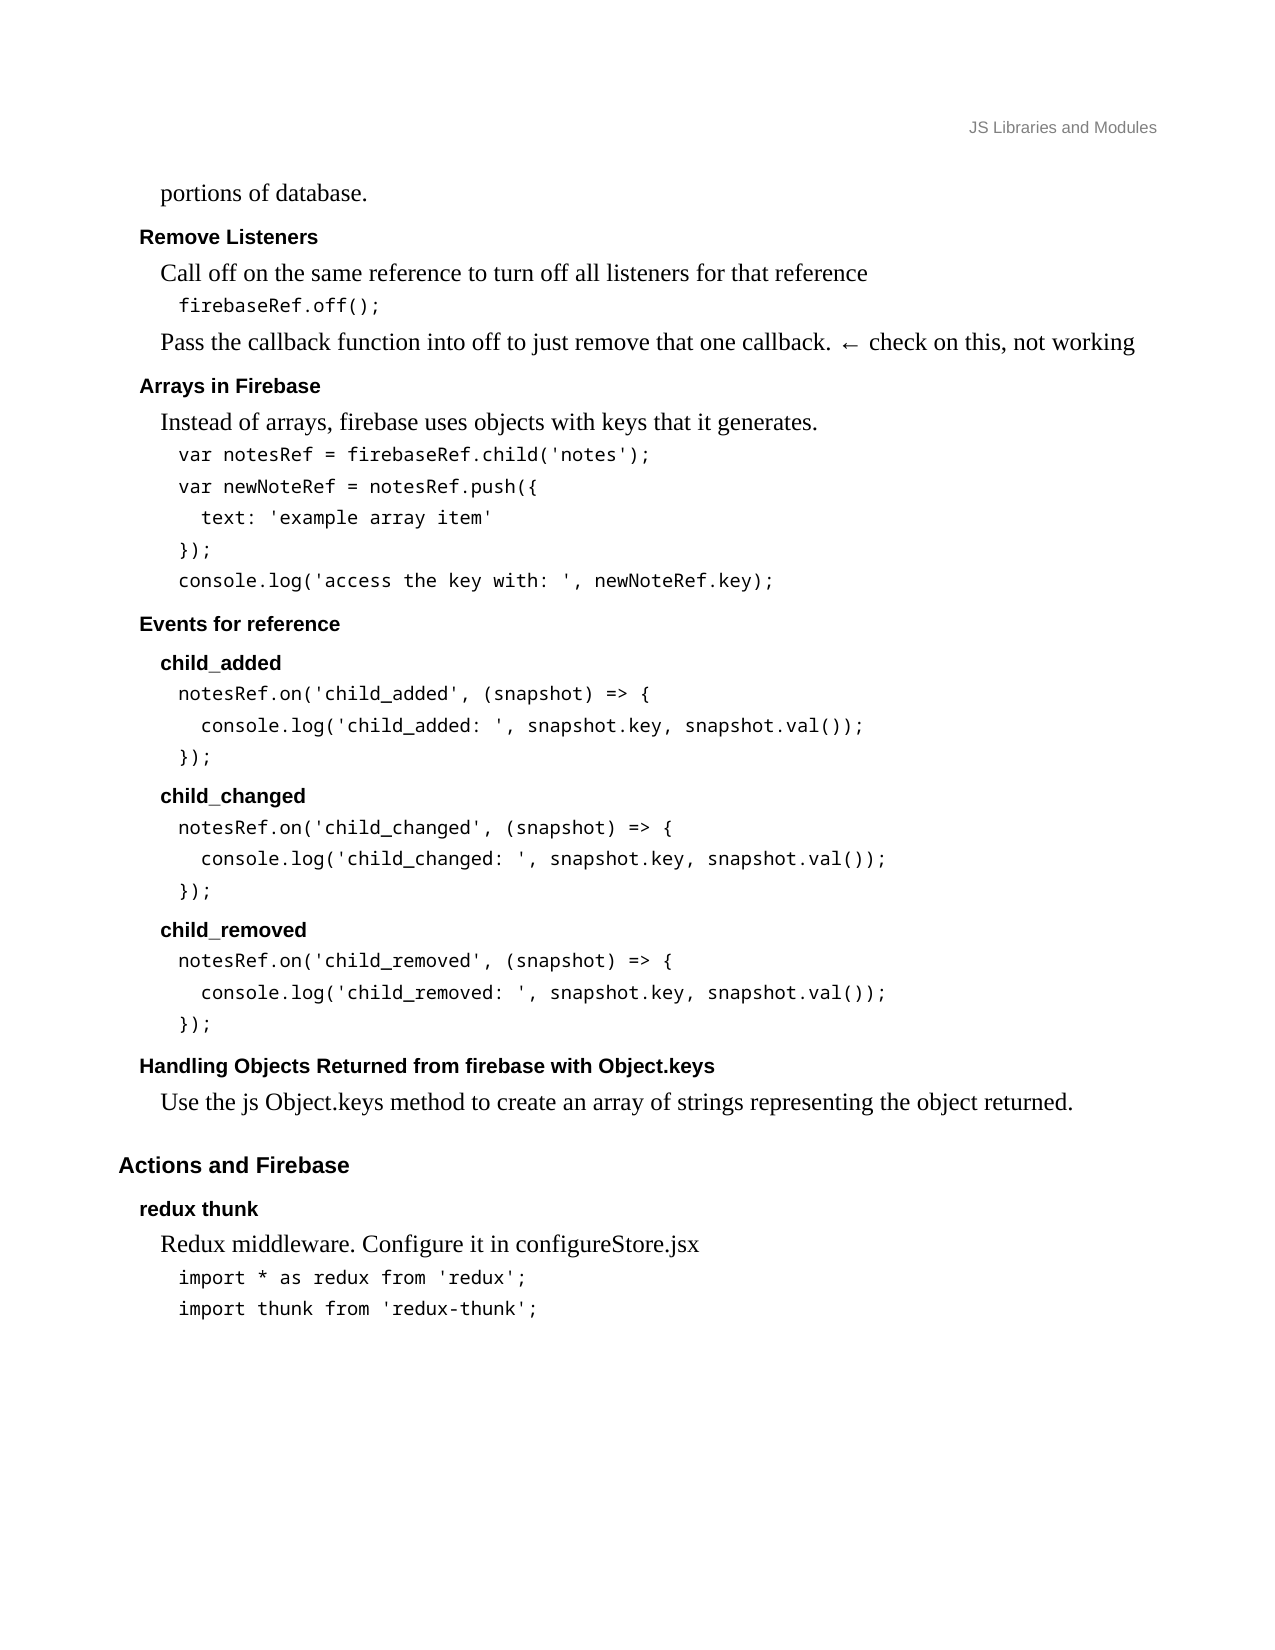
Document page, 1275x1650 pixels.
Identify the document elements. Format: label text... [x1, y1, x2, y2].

text console.log('child_removed: ', snapshot.key, snapshot.val()); [178, 979, 1157, 1005]
text Redux middleware. Configure it in configureStore.jsx [160, 1229, 1157, 1258]
subtitle redux thunk [139, 1196, 1157, 1220]
text notesRef.on('child_removed', (snapshot) => { [178, 948, 1157, 973]
text firebaseRef.off(); [178, 293, 1157, 318]
subtitle child_removed [160, 918, 1157, 942]
subtitle Arrays in Firebase [139, 374, 1157, 398]
subtitle Remove Listeners [139, 225, 1157, 249]
subtitle Handling Objects Returned from firebase with Object.keys [139, 1054, 1157, 1078]
text text: 'example array item' [178, 505, 1157, 530]
text Pass the callback function into off to just remove that one callback. ← check on this, not working [160, 327, 1157, 356]
text var newNoteRef = notesRef.push({ [178, 473, 1157, 499]
text }); [178, 1011, 1157, 1036]
text Instead of arrays, firebase uses objects with keys that it generates. [160, 407, 1157, 436]
text notesRef.on('child_added', (snapshot) => { [178, 680, 1157, 706]
text import thunk from 'redux-thunk'; [178, 1296, 1157, 1321]
text notesRef.on('child_changed', (snapshot) => { [178, 814, 1157, 839]
text console.log('child_added: ', snapshot.key, snapshot.val()); [178, 712, 1157, 737]
text console.log('access the key with: ', newNoteRef.key); [178, 568, 1157, 593]
text }); [178, 536, 1157, 562]
text Use the js Object.keys method to create an array of strings representing the object returned. [160, 1087, 1157, 1116]
text console.log('child_changed: ', snapshot.key, snapshot.val()); [178, 846, 1157, 871]
subtitle Events for reference [139, 611, 1157, 635]
text }); [178, 743, 1157, 769]
text }); [178, 877, 1157, 903]
subtitle child_added [160, 650, 1157, 674]
text import * as redux from 'redux'; [178, 1264, 1157, 1289]
text Call off on the same reference to turn off all listeners for that reference [160, 258, 1157, 287]
text var notesRef = firebaseRef.child('notes'); [178, 442, 1157, 467]
subtitle Actions and Firebase [118, 1152, 1157, 1178]
subtitle child_changed [160, 784, 1157, 808]
text portions of database. [160, 178, 1157, 207]
